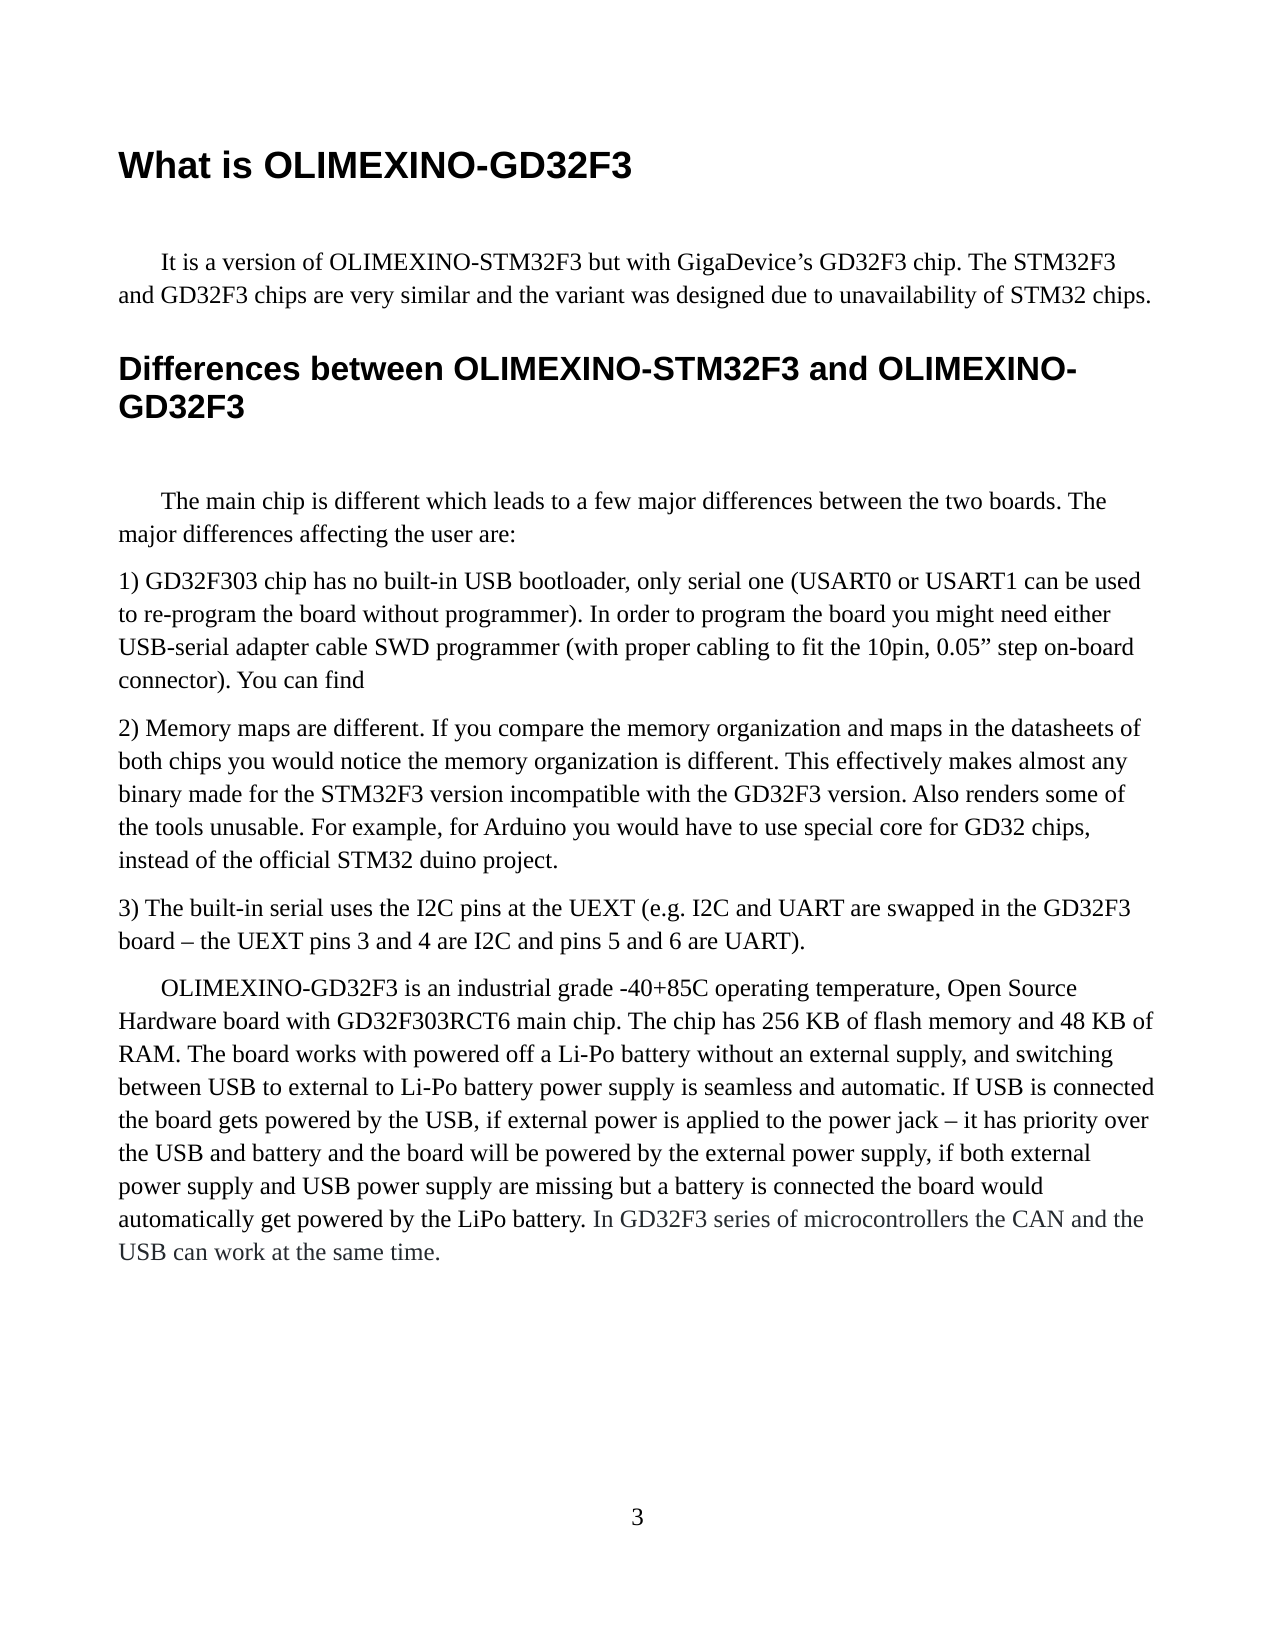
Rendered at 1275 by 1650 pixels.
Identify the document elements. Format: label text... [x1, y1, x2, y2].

text 3) The built-in serial uses the I2C pins at the UEXT (e.g. I2C and UART are swapped in the GD32F3 board – the UEXT pins 3 and 4 are I2C and pins 5 and 6 are UART). [118, 893, 1157, 954]
text The main chip is different which leads to a few major differences between the two boards. The major differences affecting the user are: [118, 486, 1157, 547]
subtitle Differences between OLIMEXINO-STM32F3 and OLIMEXINO-GD32F3 [118, 348, 1157, 426]
text It is a version of OLIMEXINO-STM32F3 but with GigaDevice’s GD32F3 chip. The STM32F3 and GD32F3 chips are very similar and the variant was designed due to unavailability of STM32 chips. [118, 247, 1157, 309]
text 2) Memory maps are different. If you compare the memory organization and maps in the datasheets of both chips you would notice the memory organization is different. This effectively makes almost any binary made for the STM32F3 version incompatible with the GD32F3 version. Also renders some of the tools unusable. For example, for Arduino you would have to use special core for GD32 chips, instead of the official STM32 duino project. [118, 713, 1157, 874]
text OLIMEXINO-GD32F3 is an industrial grade -40+85C operating temperature, Open Source Hardware board with GD32F303RCT6 main chip. The chip has 256 KB of flash memory and 48 KB of RAM. The board works with powered off a Li-Po battery without an external supply, and switching between USB to external to Li-Po battery power supply is seamless and automatic. If USB is connected the board gets powered by the USB, if external power is applied to the power jack – it has priority over the USB and battery and the board will be powered by the external power supply, if both external power supply and USB power supply are missing but a battery is connected the board would automatically get powered by the LiPo battery. In GD32F3 series of microcontrollers the CAN and the USB can work at the same time. [118, 973, 1157, 1266]
subtitle What is OLIMEXINO-GD32F3 [118, 143, 1157, 187]
text 1) GD32F303 chip has no built-in USB bootloader, only serial one (USART0 or USART1 can be used to re-program the board without programmer). In order to program the board you might need either USB-serial adapter cable SWD programmer (with proper cabling to fit the 10pin, 0.05” step on-board connector). You can find [118, 566, 1157, 694]
